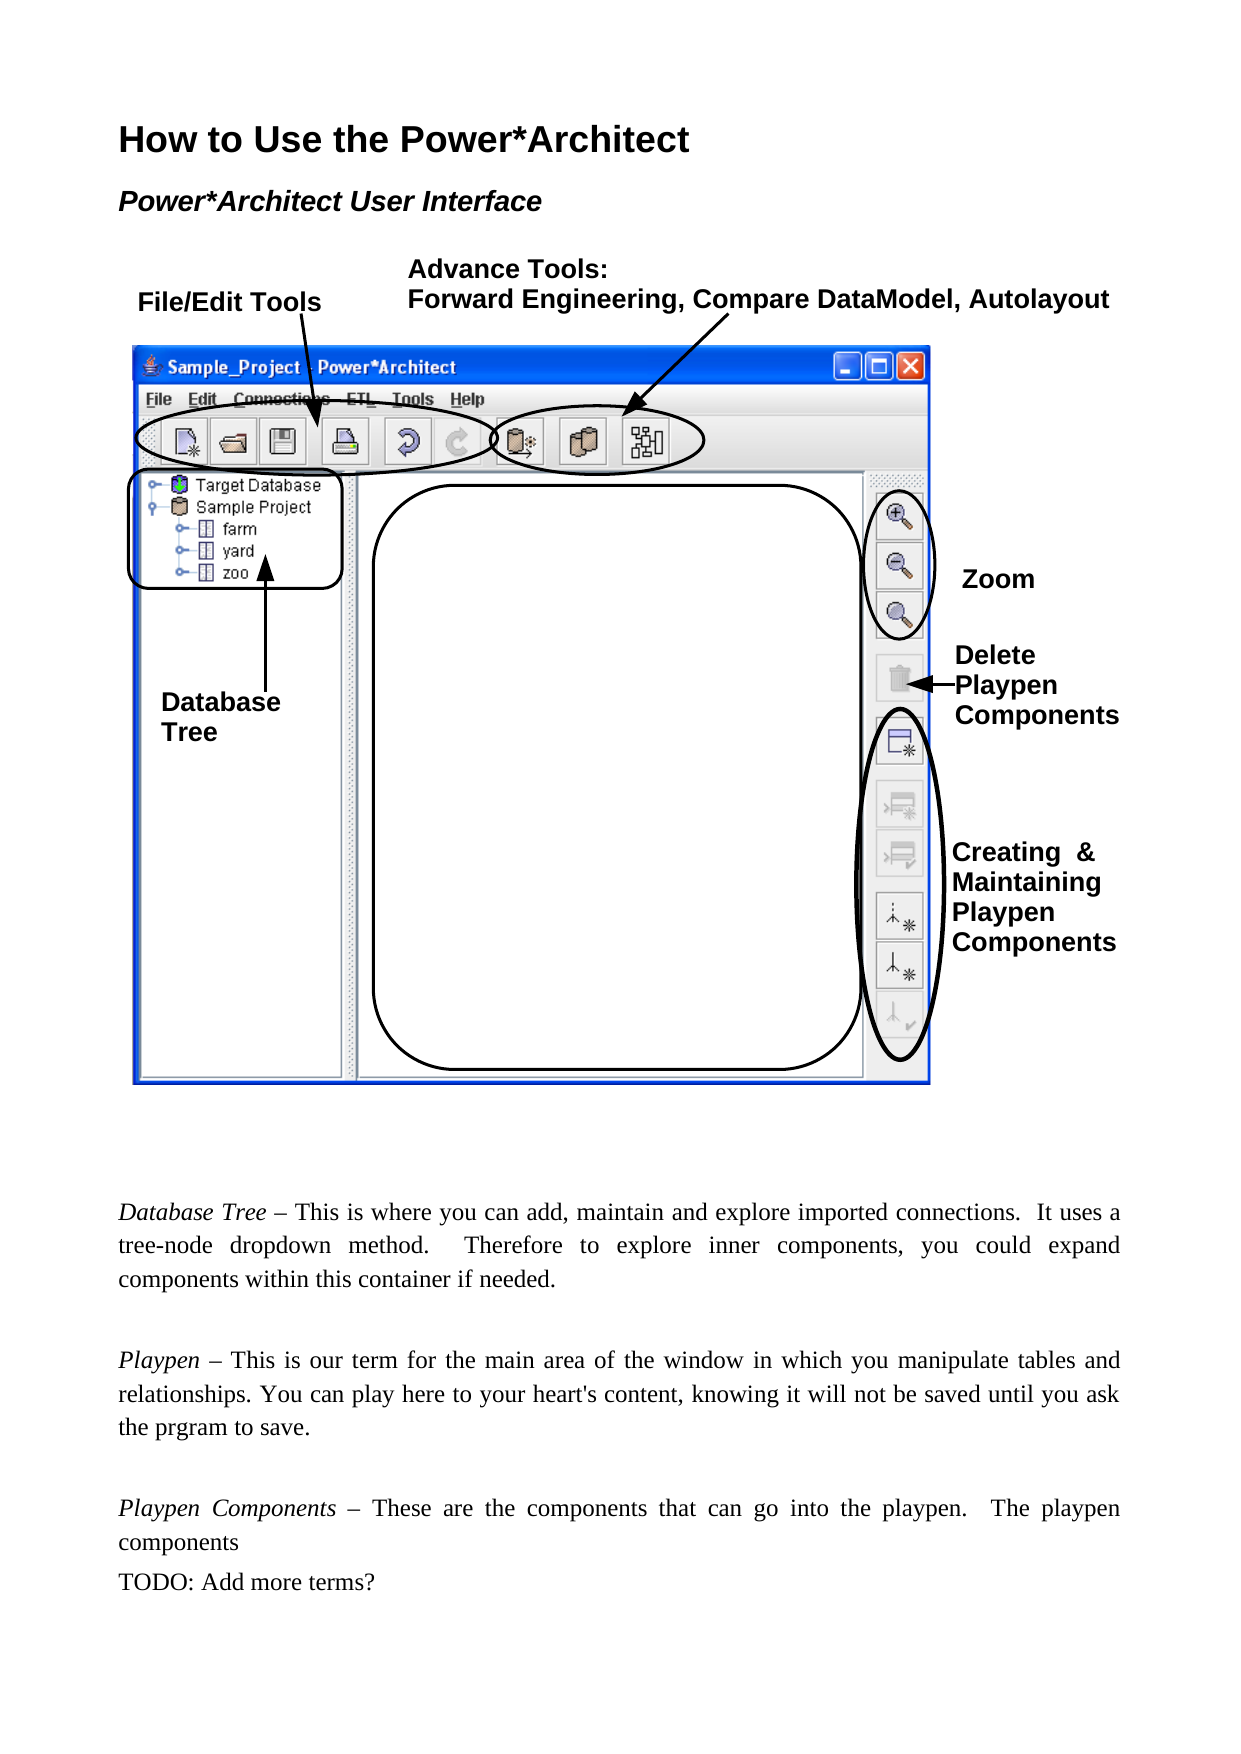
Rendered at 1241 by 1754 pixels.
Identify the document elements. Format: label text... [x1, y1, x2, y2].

picture [132, 345, 932, 1085]
text Playpen – This is our term for the main area of the window in which you manipulate tables and relationships. You can play here to your heart's content, knowing it will not be saved until you ask the prgram to save. [118, 1346, 1122, 1441]
text TODO: Add more terms? [118, 1568, 1122, 1596]
text Playpen Components – These are the components that can go into the playpen. The playpen components [118, 1494, 1122, 1556]
picture [863, 590, 932, 773]
picture [375, 487, 859, 1067]
picture [308, 345, 692, 427]
picture [132, 345, 311, 473]
picture [138, 402, 491, 473]
subtitle Power*Architect User Interface [118, 185, 1122, 218]
picture [132, 471, 340, 586]
text Database Tree – This is where you can add, maintain and explore imported connections. It uses a tree-node dropdown method. Therefore to explore inner components, you could expand components within this container if needed. [118, 1198, 1122, 1293]
title How to Use the Power*Architect [118, 118, 1122, 160]
picture [863, 712, 932, 1057]
picture [866, 493, 932, 637]
picture [495, 408, 702, 472]
